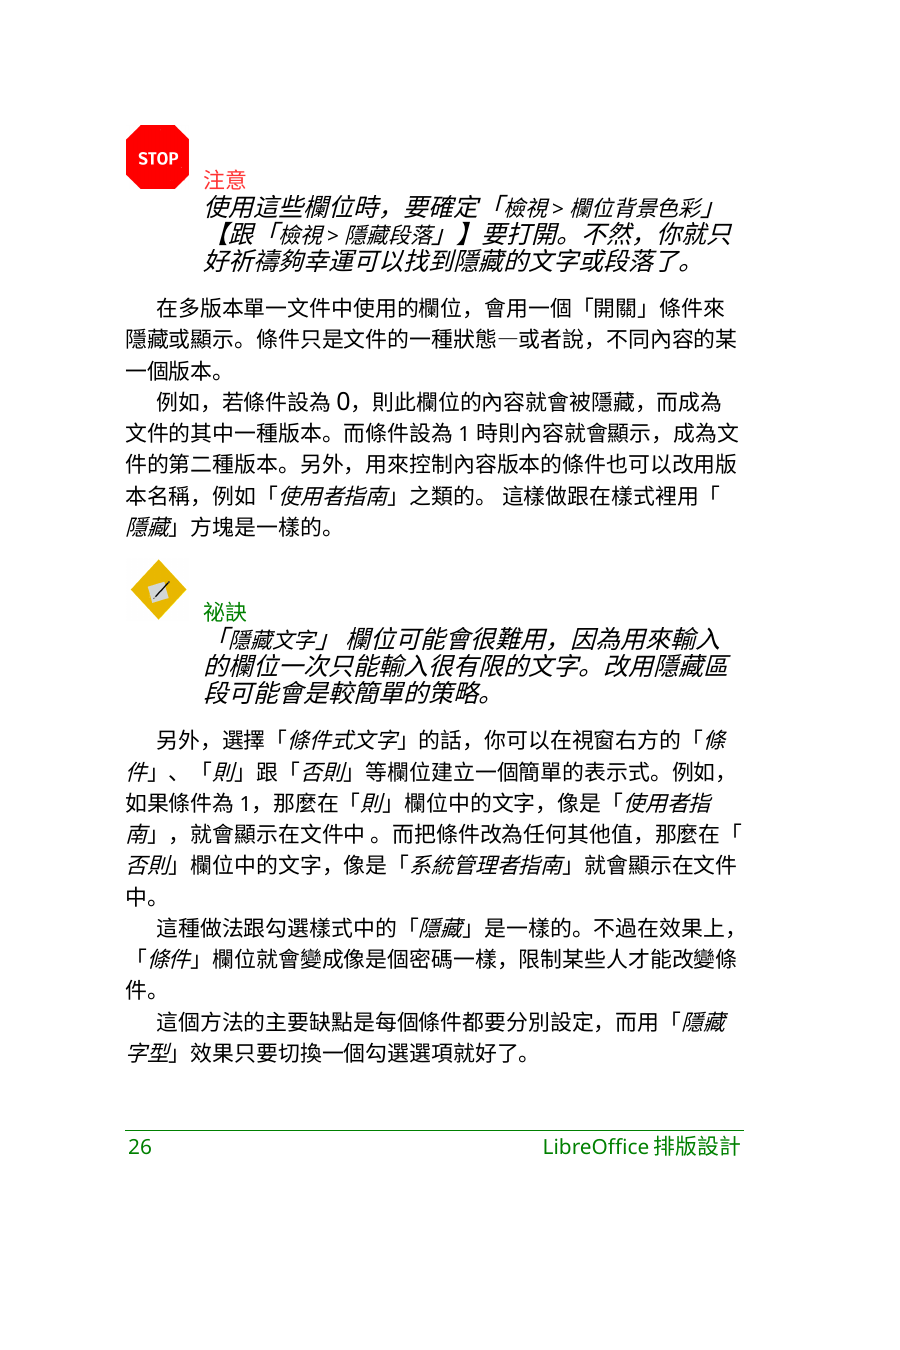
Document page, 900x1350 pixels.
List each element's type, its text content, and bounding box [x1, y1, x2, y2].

picture [126, 125, 189, 189]
text 這個方法的主要缺點是每個條件都要分別設定，而用「隱藏字型」效果只要切換一個勾選選項就好了。 [125, 1005, 744, 1068]
text 使用這些欄位時，要確定「檢視 > 欄位背景色彩」【跟「檢視 > 隱藏段落」】要打開。不然，你就只好祈禱夠幸運可以找到隱藏的文字或段落了。 [203, 195, 744, 276]
list 注意 [125, 125, 744, 195]
text 另外，選擇「條件式文字」的話，你可以在視窗右方的「條件」、「則」跟「否則」等欄位建立一個簡單的表示式。例如，如果條件為 1，那麼在「則」欄位中的文字，像是「使用者指南」，就會顯示在文件中 。而把條件改為任何其他值，那麼在「否則」欄位中的文字，像是「系統管理者指南」就會顯示在文件中。 [125, 724, 744, 911]
text 「隱藏文字」 欄位可能會很難用，因為用來輸入的欄位一次只能輸入很有限的文字。改用隱藏區段可能會是較簡單的策略。 [203, 627, 744, 708]
text 在多版本單一文件中使用的欄位，會用一個「開關」條件來隱藏或顯示。條件只是文件的一種狀態—或者說，不同內容的某一個版本。 [125, 292, 744, 385]
picture [126, 558, 189, 621]
text 例如，若條件設為 0，則此欄位的內容就會被隱藏，而成為文件的其中一種版本。而條件設為 1 時則內容就會顯示，成為文件的第二種版本。另外，用來控制內容版本的條件也可以改用版本名稱，例如「使用者指南」之類的。 這樣做跟在樣式裡用「 隱藏」方塊是一樣的。 [125, 385, 744, 542]
text 這種做法跟勾選樣式中的「隱藏」是一樣的。不過在效果上，「條件」欄位就會變成像是個密碼一樣，限制某些人才能改變條件。 [125, 911, 744, 1005]
list 祕訣 [125, 557, 744, 627]
